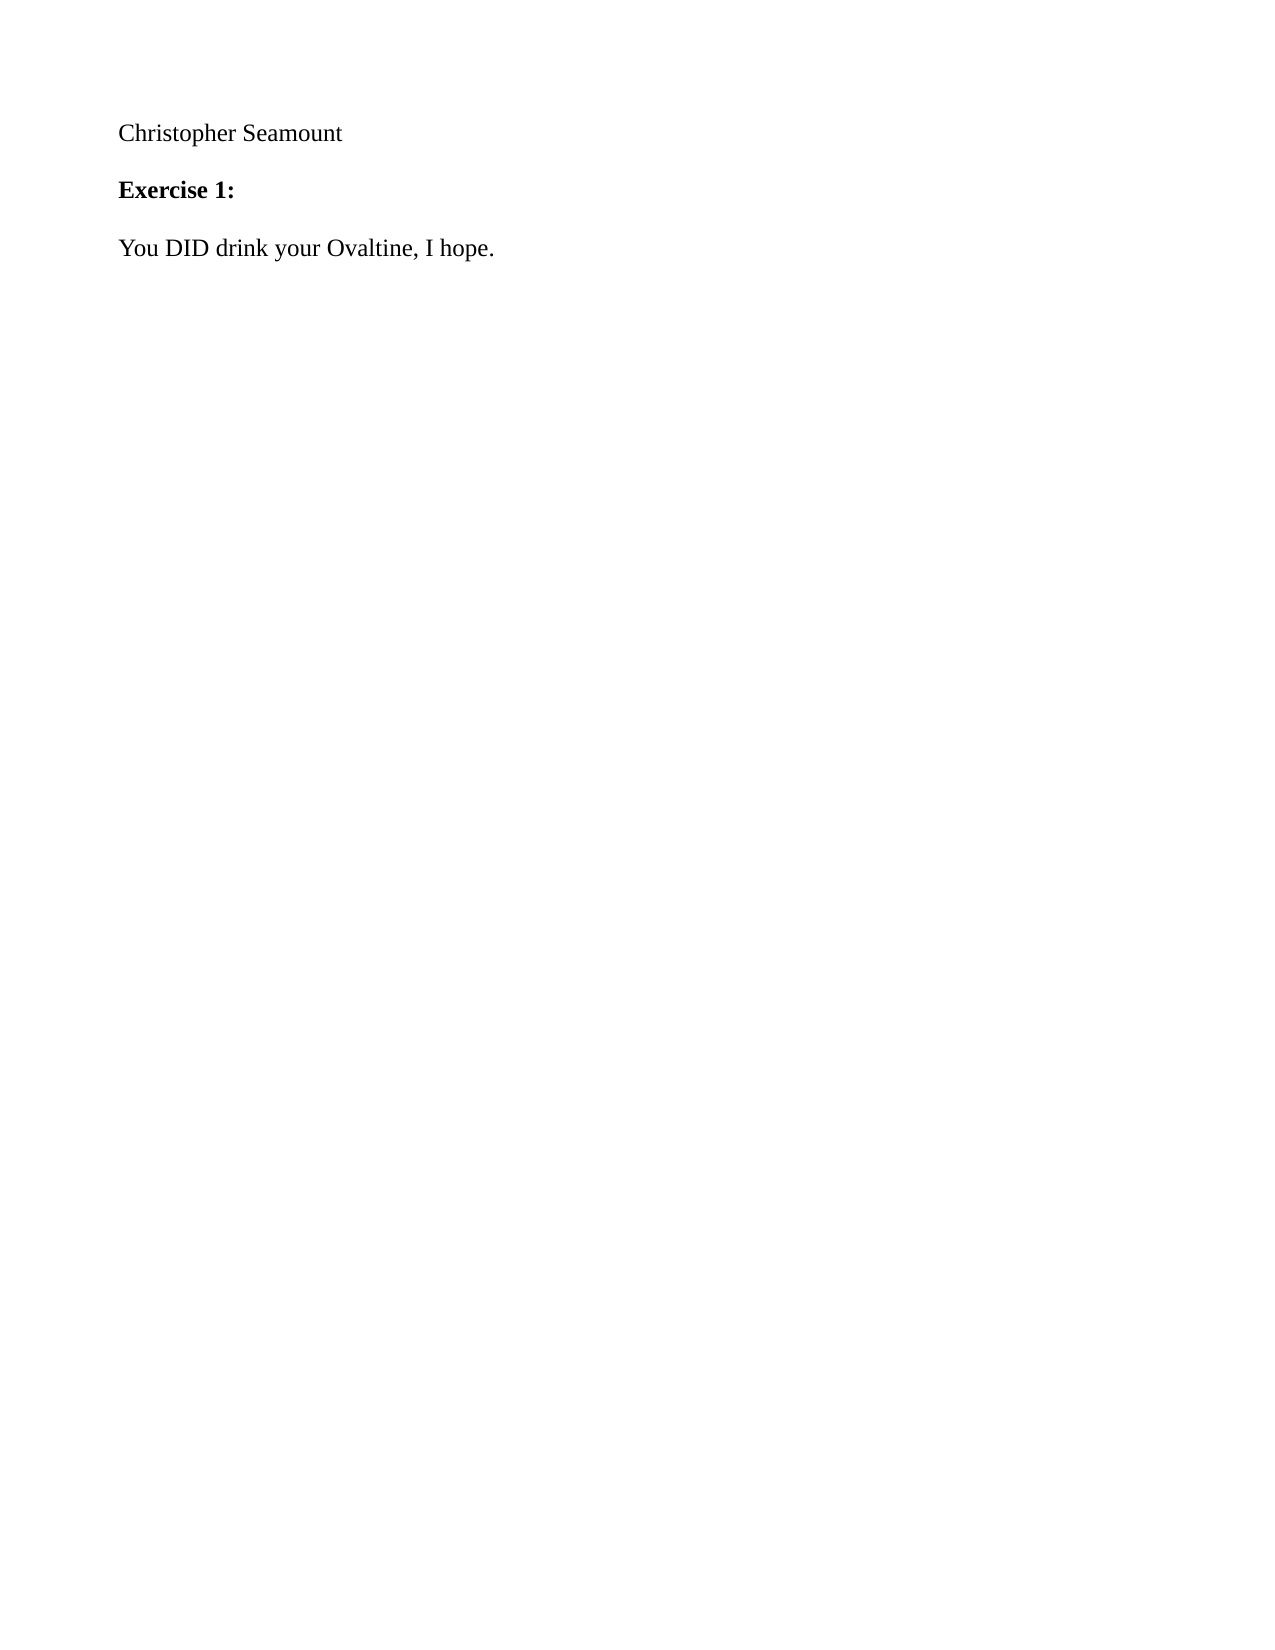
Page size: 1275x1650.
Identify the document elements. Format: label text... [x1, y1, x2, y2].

text You DID drink your Ovaltine, I hope. [118, 233, 1157, 262]
text Exercise 1: [118, 176, 1157, 204]
text Christopher Seamount [118, 118, 1157, 147]
